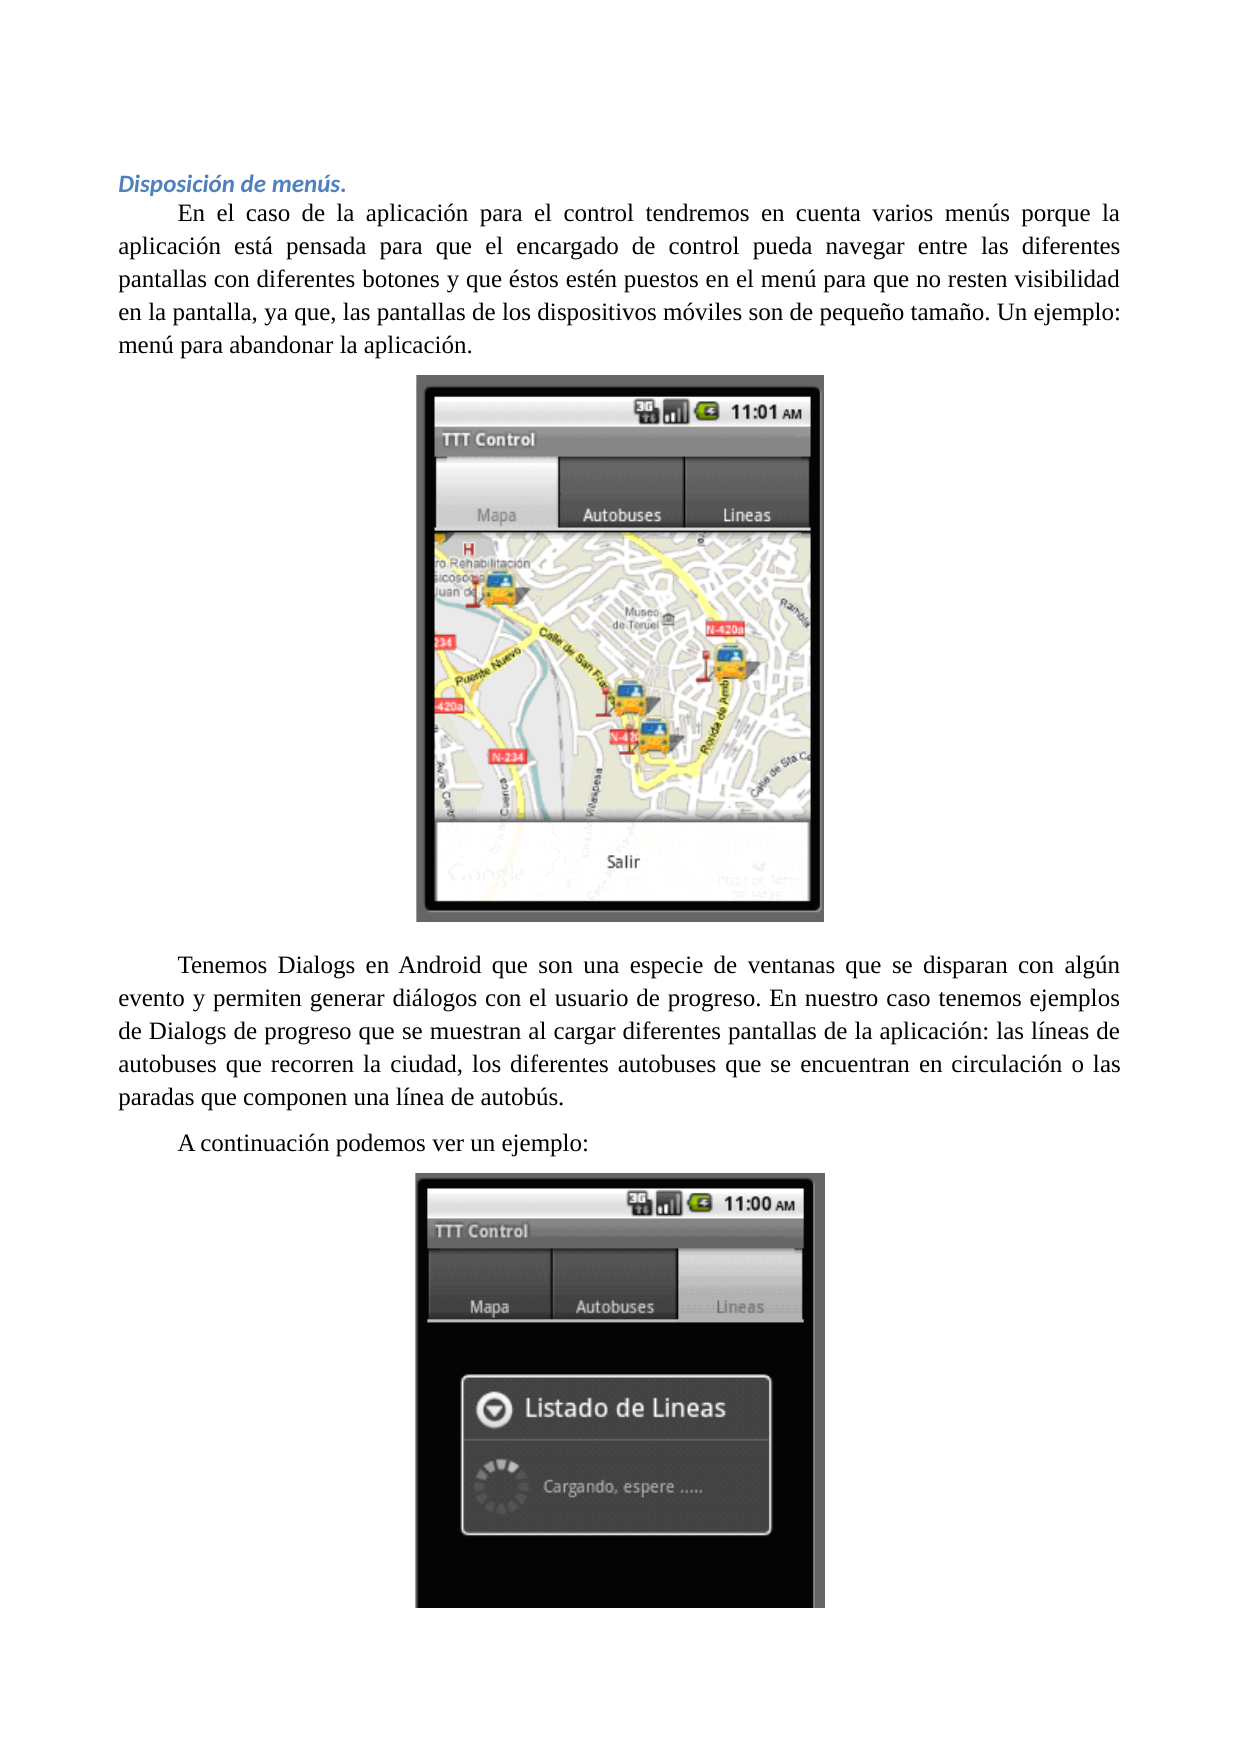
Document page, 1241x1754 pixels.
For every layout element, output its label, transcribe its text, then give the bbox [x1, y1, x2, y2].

text A continuación podemos ver un ejemplo: [118, 1128, 1122, 1156]
text Tenemos Dialogs en Android que son una especie de ventanas que se disparan con algún evento y permiten generar diálogos con el usuario de progreso. En nuestro caso tenemos ejemplos de Dialogs de progreso que se muestran al cargar diferentes pantallas de la aplicación: las líneas de autobuses que recorren la ciudad, los diferentes autobuses que se encuentran en circulación o las paradas que componen una línea de autobús. [118, 950, 1122, 1111]
subtitle Disposición de menús. [118, 168, 1122, 198]
text En el caso de la aplicación para el control tendremos en cuenta varios menús porque la aplicación está pensada para que el encargado de control pueda navegar entre las diferentes pantallas con diferentes botones y que éstos estén puestos en el menú para que no resten visibilidad en la pantalla, ya que, las pantallas de los dispositivos móviles son de pequeño tamaño. Un ejemplo: menú para abandonar la aplicación. [118, 198, 1122, 359]
